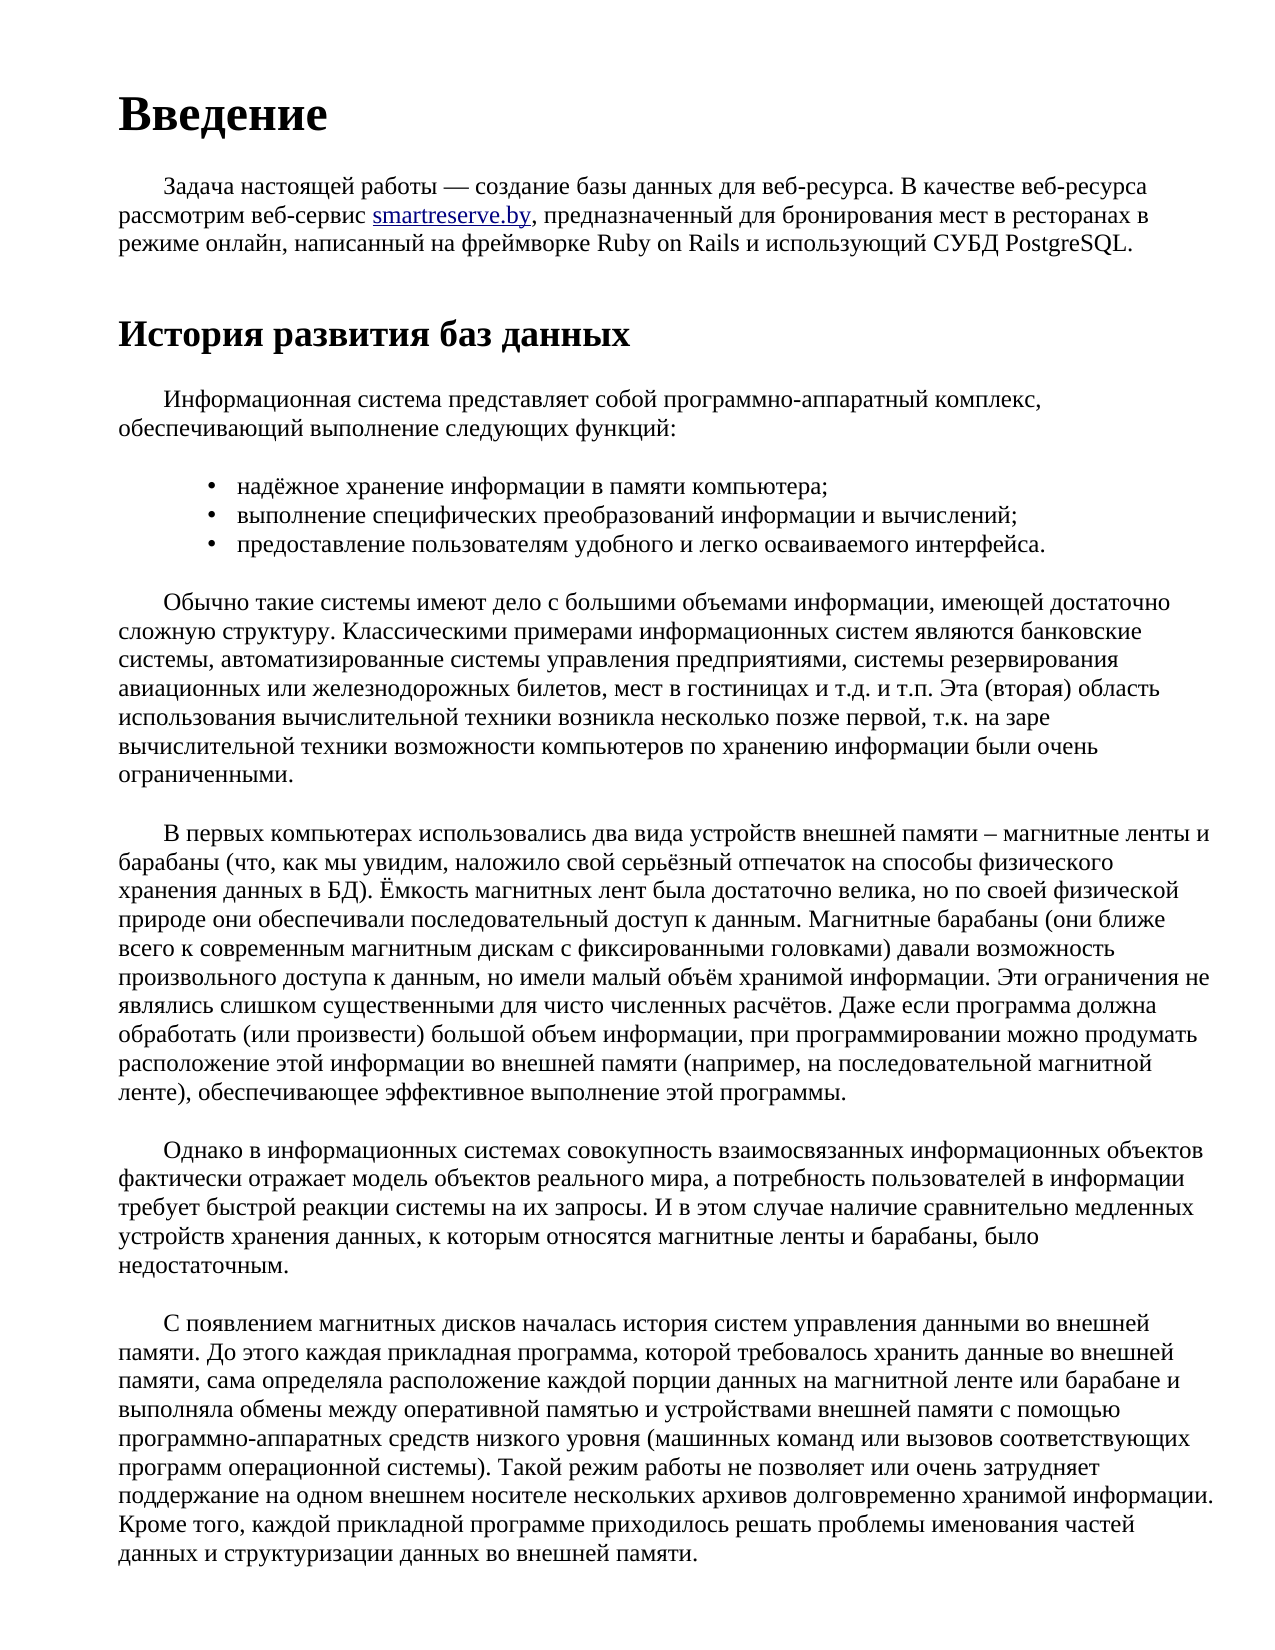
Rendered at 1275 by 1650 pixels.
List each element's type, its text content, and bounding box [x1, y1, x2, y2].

text В первых компьютерах использовались два вида устройств внешней памяти – магнитные ленты и барабаны (что, как мы увидим, наложило свой серьёзный отпечаток на способы физического хранения данных в БД). Ёмкость магнитных лент была достаточно велика, но по своей физической природе они обеспечивали последовательный доступ к данным. Магнитные барабаны (они ближе всего к современным магнитным дискам с фиксированными головками) давали возможность произвольного доступа к данным, но имели малый объём хранимой информации. Эти ограничения не являлись слишком существенными для чисто численных расчётов. Даже если программа должна обработать (или произвести) большой объем информации, при программировании можно продумать расположение этой информации во внешней памяти (например, на последовательной магнитной ленте), обеспечивающее эффективное выполнение этой программы. [118, 818, 1216, 1105]
text С появлением магнитных дисков началась история систем управления данными во внешней памяти. До этого каждая прикладная программа, которой требовалось хранить данные во внешней памяти, сама определяла расположение каждой порции данных на магнитной ленте или барабане и выполняла обмены между оперативной памятью и устройствами внешней памяти с помощью программно-аппаратных средств низкого уровня (машинных команд или вызовов соответствующих программ операционной системы). Такой режим работы не позволяет или очень затрудняет поддержание на одном внешнем носителе нескольких архивов долговременно хранимой информации. Кроме того, каждой прикладной программе приходилось решать проблемы именования частей данных и структуризации данных во внешней памяти. [118, 1308, 1216, 1567]
text Однако в информационных системах совокупность взаимосвязанных информационных объектов фактически отражает модель объектов реального мира, а потребность пользователей в информации требует быстрой реакции системы на их запросы. И в этом случае наличие сравнительно медленных устройств хранения данных, к которым относятся магнитные ленты и барабаны, было недостаточным. [118, 1135, 1216, 1278]
list выполнение специфических преобразований информации и вычислений; [162, 500, 1216, 529]
subtitle История развития баз данных [118, 312, 1216, 355]
text Обычно такие системы имеют дело с большими объемами информации, имеющей достаточно сложную структуру. Классическими примерами информационных систем являются банковские системы, автоматизированные системы управления предприятиями, системы резервирования авиационных или железнодорожных билетов, мест в гостиницах и т.д. и т.п. Эта (вторая) область использования вычислительной техники возникла несколько позже первой, т.к. на заре вычислительной техники возможности компьютеров по хранению информации были очень ограниченными. [118, 587, 1216, 788]
subtitle Введение [118, 84, 1216, 142]
list предоставление пользователям удобного и легко осваиваемого интерфейса. [162, 529, 1216, 558]
list надёжное хранение информации в памяти компьютера; [162, 471, 1216, 500]
text Информационная система представляет собой программно-аппаратный комплекс, обеспечивающий выполнение следующих функций: [118, 384, 1216, 442]
text Задача настоящей работы — создание базы данных для веб-ресурса. В качестве веб-ресурса рассмотрим веб-сервис smartreserve.by, предназначенный для бронирования мест в ресторанах в режиме онлайн, написанный на фреймворке Ruby on Rails и использующий СУБД PostgreSQL. [118, 171, 1216, 257]
